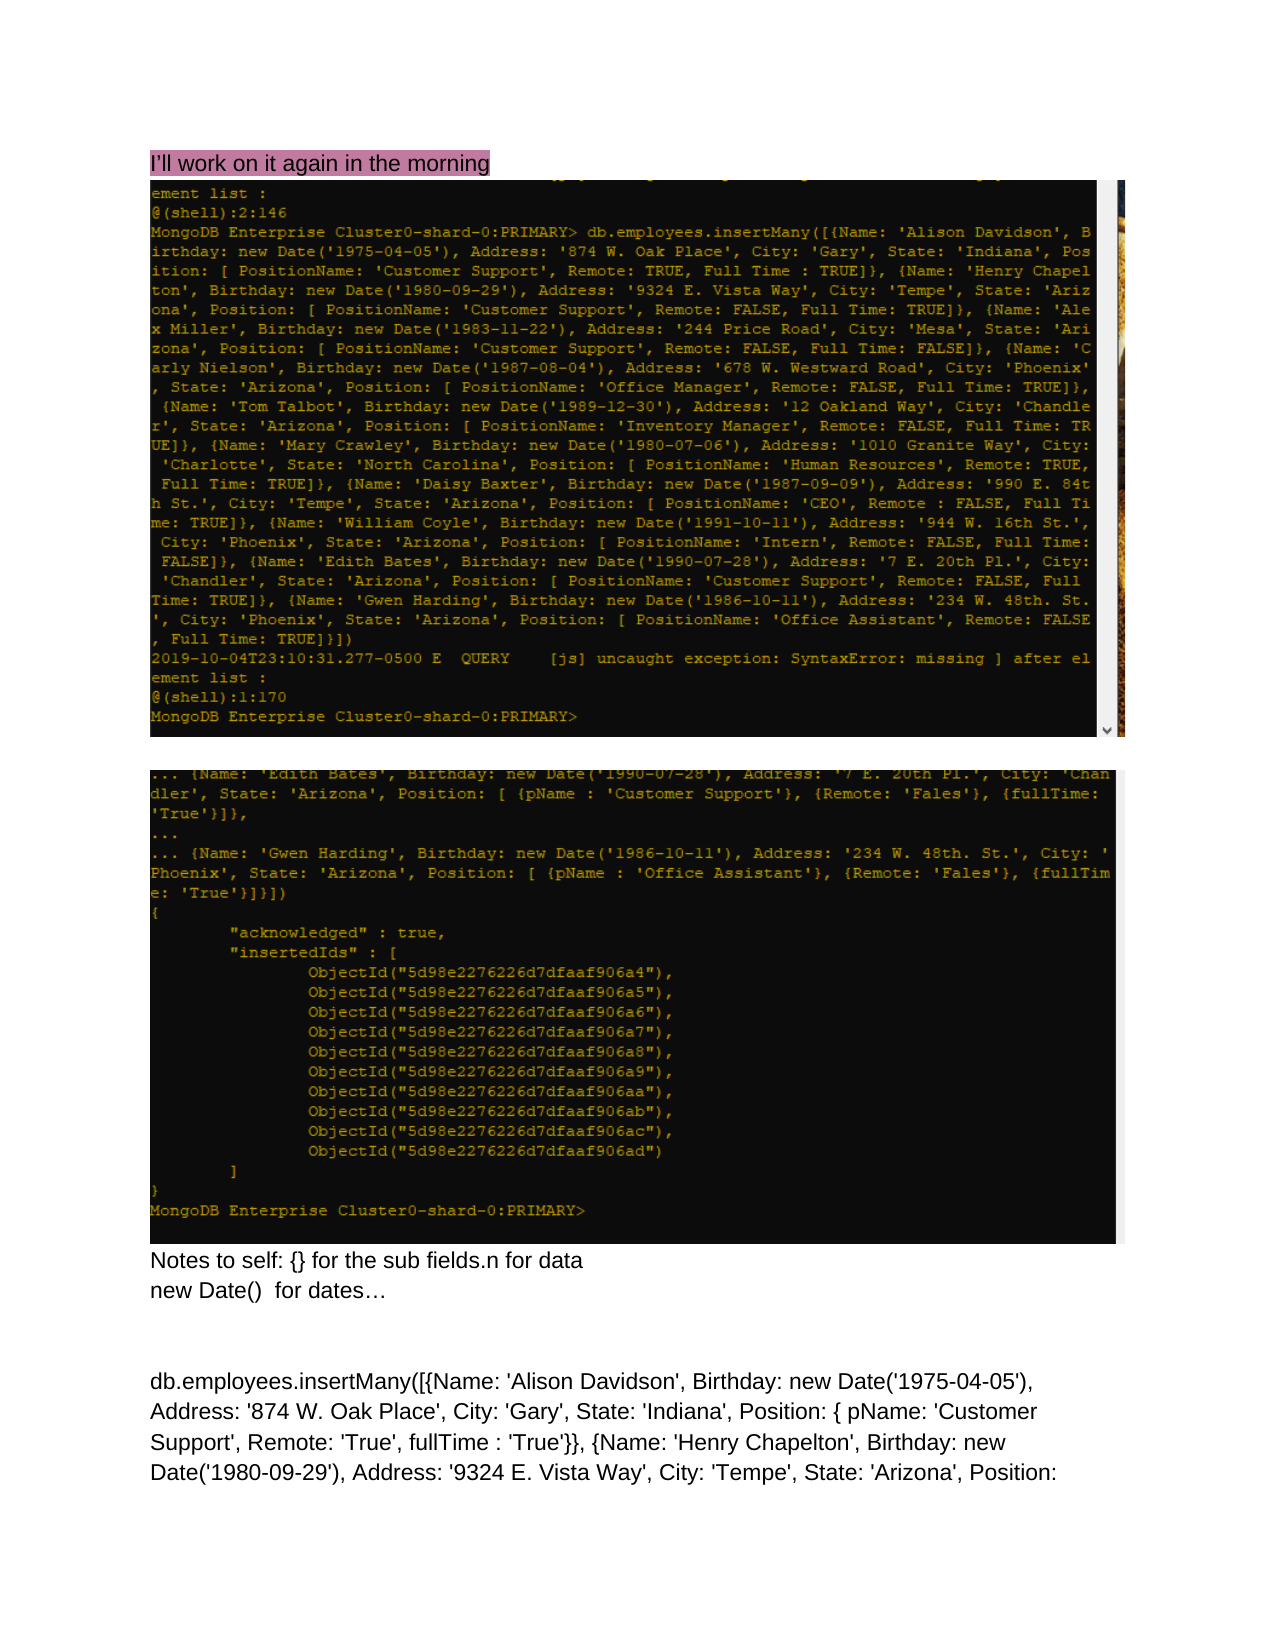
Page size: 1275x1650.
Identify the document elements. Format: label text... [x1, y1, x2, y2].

text I’ll work on it again in the morning [150, 150, 1125, 176]
text Notes to self: {} for the sub fields.n for data [150, 1247, 1125, 1274]
picture [150, 770, 1125, 1244]
picture [150, 180, 1125, 737]
text db.employees.insertMany([{Name: 'Alison Davidson', Birthday: new Date('1975-04-05'), Address: '874 W. Oak Place', City: 'Gary', State: 'Indiana', Position: { pName: 'Customer Support', Remote: 'True', fullTime : 'True'}}, {Name: 'Henry Chapelton', Birthday: new Date('1980-09-29'), Address: '9324 E. Vista Way', City: 'Tempe', State: 'Arizona', Position: [150, 1368, 1125, 1485]
text new Date() for dates… [150, 1277, 1125, 1304]
